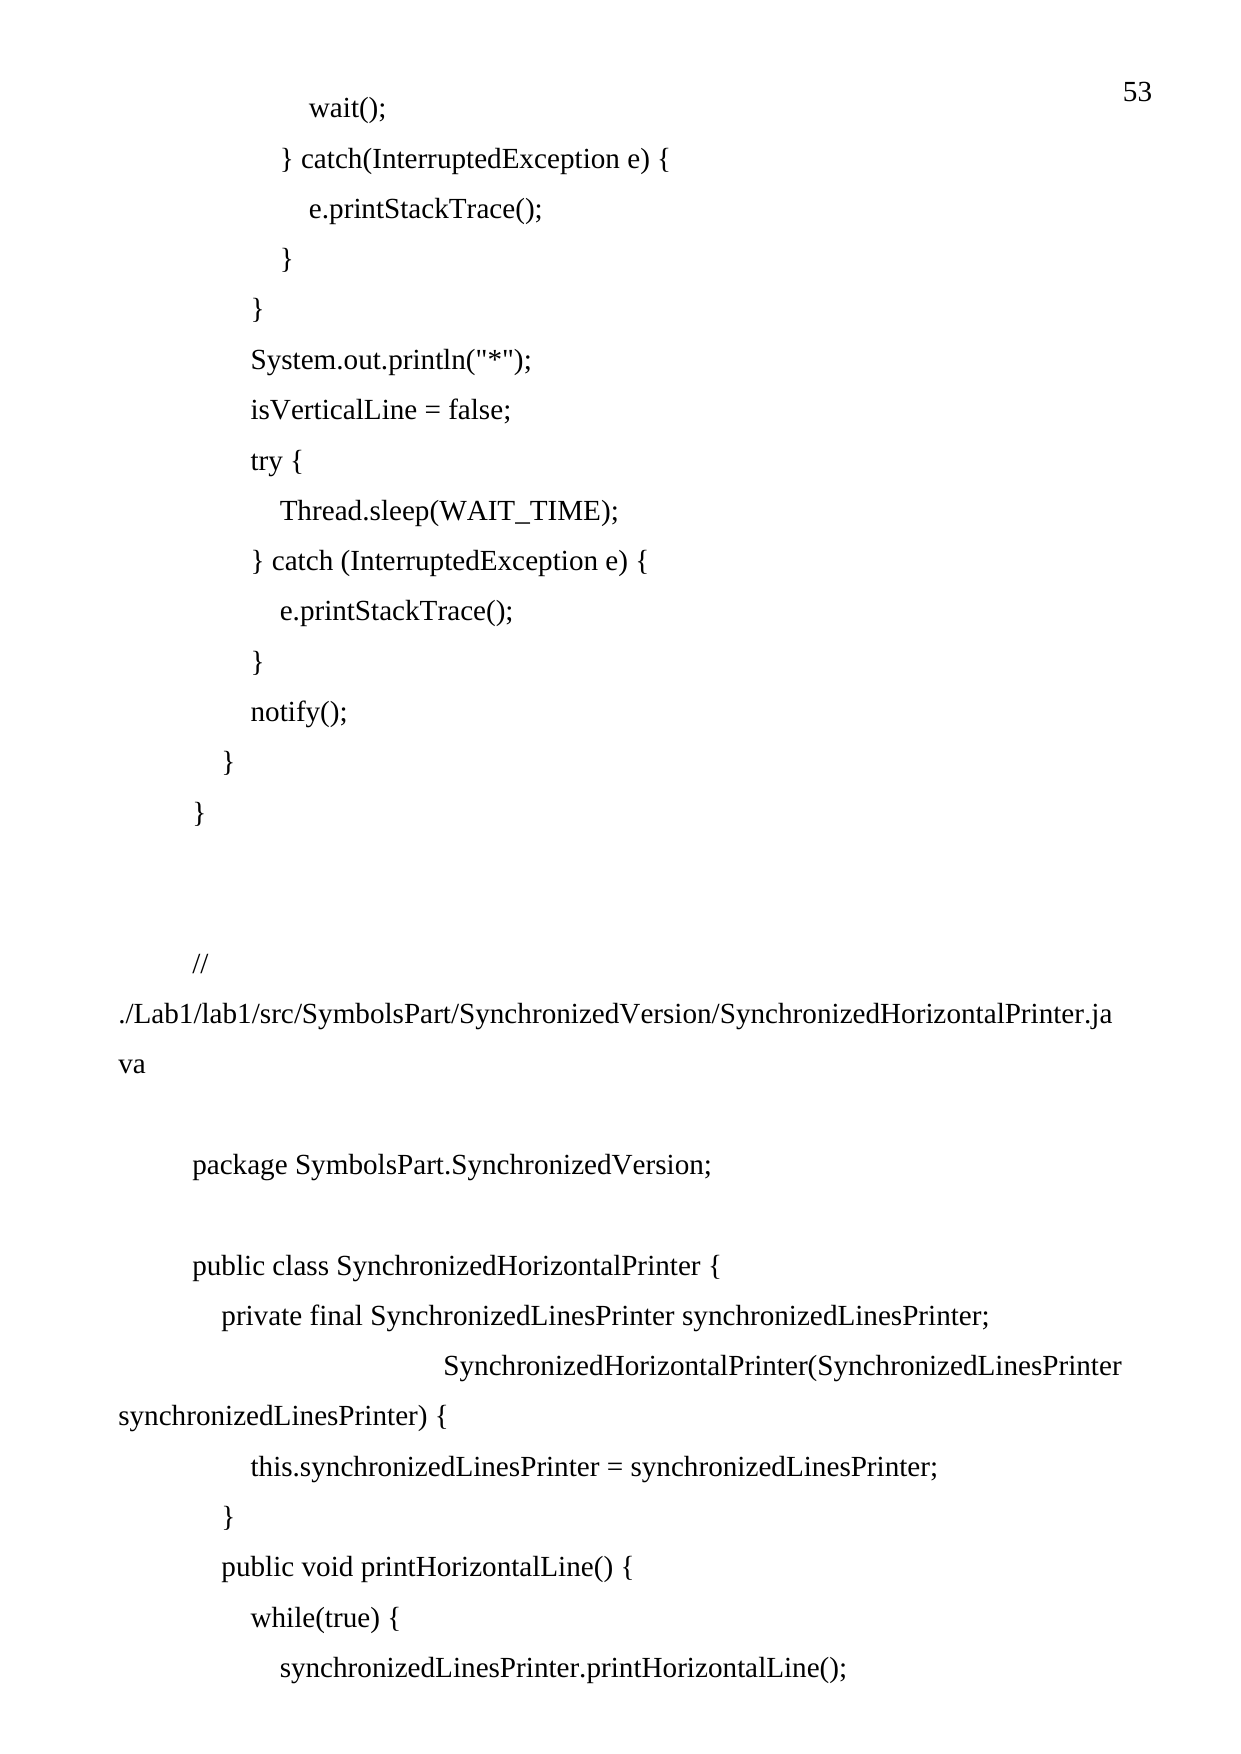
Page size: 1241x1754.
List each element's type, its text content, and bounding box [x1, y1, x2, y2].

text isVerticalLine = false; [118, 392, 1122, 426]
text } [118, 1499, 1122, 1533]
text try { [118, 443, 1122, 476]
text Thread.sleep(WAIT_TIME); [118, 493, 1122, 526]
text } [118, 744, 1122, 778]
text // ./Lab1/lab1/src/SymbolsPart/SynchronizedVersion/SynchronizedHorizontalPrinter.java [118, 946, 1122, 1080]
text } [118, 241, 1122, 275]
text System.out.println("*"); [118, 342, 1122, 376]
text } [118, 795, 1122, 828]
text package SymbolsPart.SynchronizedVersion; [118, 1147, 1122, 1181]
text private final SynchronizedLinesPrinter synchronizedLinesPrinter; [118, 1298, 1122, 1331]
text } [118, 292, 1122, 325]
text } catch (InterruptedException e) { [118, 543, 1122, 577]
text } catch(InterruptedException e) { [118, 141, 1122, 174]
text public void printHorizontalLine() { [118, 1549, 1122, 1583]
text notify(); [118, 694, 1122, 728]
text while(true) { [118, 1600, 1122, 1633]
text wait(); [118, 90, 1122, 124]
text } [118, 644, 1122, 677]
text e.printStackTrace(); [118, 191, 1122, 224]
text this.synchronizedLinesPrinter = synchronizedLinesPrinter; [118, 1449, 1122, 1482]
text public class SynchronizedHorizontalPrinter { [118, 1248, 1122, 1281]
text synchronizedLinesPrinter.printHorizontalLine(); [118, 1650, 1122, 1684]
text e.printStackTrace(); [118, 593, 1122, 627]
text SynchronizedHorizontalPrinter(SynchronizedLinesPrinter synchronizedLinesPrinter) { [118, 1348, 1122, 1432]
